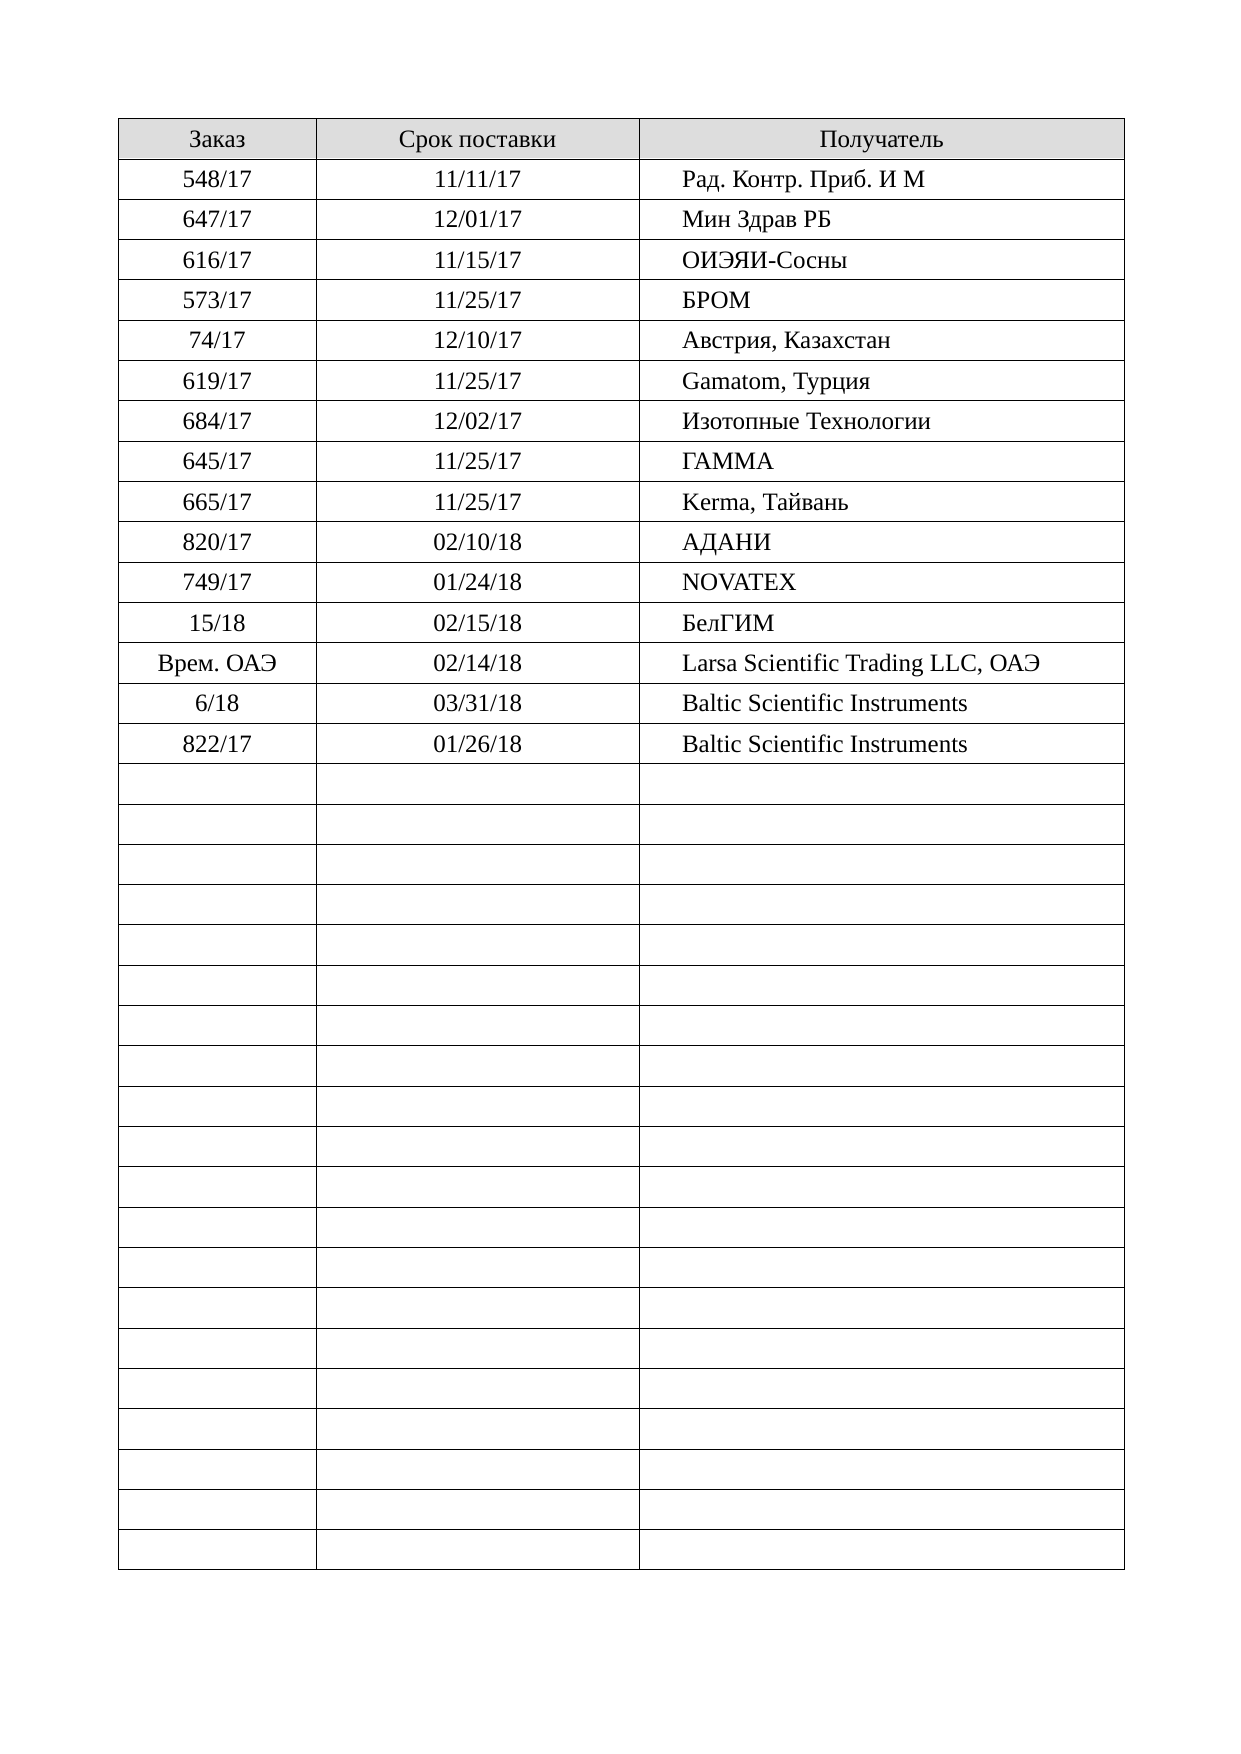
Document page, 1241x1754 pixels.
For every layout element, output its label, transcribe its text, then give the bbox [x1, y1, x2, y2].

table_cell [640, 1450, 1124, 1489]
table_cell [317, 1490, 639, 1529]
table_cell 31.03.18 [317, 684, 639, 723]
table_cell [317, 805, 639, 844]
table_cell Рад. Контр. Приб. И М [640, 160, 1124, 199]
table_cell Kerma, Тайвань [640, 482, 1124, 521]
table_cell [317, 1450, 639, 1489]
table_cell 665/17 [119, 482, 316, 521]
table_cell [640, 764, 1124, 803]
table_cell Gamatom, Турция [640, 361, 1124, 400]
table_cell [640, 1087, 1124, 1126]
table_cell 10.02.18 [317, 522, 639, 562]
table_cell [317, 1167, 639, 1207]
table_cell [317, 1006, 639, 1045]
table_cell Австрия, Казахстан [640, 321, 1124, 360]
table_cell 74/17 [119, 321, 316, 360]
table_cell [640, 1006, 1124, 1045]
table_cell [119, 1369, 316, 1408]
table_cell БРОМ [640, 280, 1124, 320]
table_cell Baltic Scientific Instruments [640, 684, 1124, 723]
table_cell [317, 1409, 639, 1448]
table_cell [317, 1087, 639, 1126]
table_cell [640, 805, 1124, 844]
table_cell 02.12.17 [317, 401, 639, 441]
table_cell [317, 966, 639, 1005]
table_cell Baltic Scientific Instruments [640, 724, 1124, 763]
table_header Срок поставки [317, 119, 639, 158]
table_cell [640, 1248, 1124, 1287]
table_cell [119, 1127, 316, 1166]
table_cell [317, 764, 639, 803]
table_cell 24.01.18 [317, 563, 639, 602]
table_cell [640, 1530, 1124, 1569]
table_cell 749/17 [119, 563, 316, 602]
table_cell 6/18 [119, 684, 316, 723]
table_cell [317, 1127, 639, 1166]
table_cell ОИЭЯИ-Сосны [640, 240, 1124, 279]
table_cell [640, 1127, 1124, 1166]
table_cell [317, 1288, 639, 1327]
table_cell 619/17 [119, 361, 316, 400]
table_cell [640, 1409, 1124, 1448]
table_cell [119, 1288, 316, 1327]
table_cell 26.01.18 [317, 724, 639, 763]
table_cell [317, 1369, 639, 1408]
table_cell [119, 1167, 316, 1207]
table_cell 14.02.18 [317, 643, 639, 682]
table_cell [640, 1490, 1124, 1529]
table_cell 645/17 [119, 442, 316, 481]
table_cell [119, 805, 316, 844]
table_cell [640, 1369, 1124, 1408]
table_cell [317, 885, 639, 924]
table_cell [317, 1248, 639, 1287]
table_cell [119, 1490, 316, 1529]
table_cell 548/17 [119, 160, 316, 199]
table_cell [317, 1329, 639, 1368]
table_cell [119, 1530, 316, 1569]
table_cell [119, 966, 316, 1005]
table_cell [640, 966, 1124, 1005]
table_cell Мин Здрав РБ [640, 200, 1124, 239]
table_cell [119, 885, 316, 924]
table_cell Врем. ОАЭ [119, 643, 316, 682]
table_cell [640, 925, 1124, 965]
table_cell 25.11.17 [317, 442, 639, 481]
table_cell [317, 845, 639, 884]
table_cell [119, 1046, 316, 1086]
table_cell 25.11.17 [317, 361, 639, 400]
table_cell 616/17 [119, 240, 316, 279]
table_cell [640, 1288, 1124, 1327]
table_cell [119, 925, 316, 965]
table_cell 573/17 [119, 280, 316, 320]
table_cell [119, 1006, 316, 1045]
table_cell 15/18 [119, 603, 316, 642]
table_cell [317, 1046, 639, 1086]
table_cell Larsa Scientific Trading LLC, ОАЭ [640, 643, 1124, 682]
table_cell 25.11.17 [317, 482, 639, 521]
table_cell [317, 1208, 639, 1247]
table_cell 15.02.18 [317, 603, 639, 642]
table_cell [640, 1167, 1124, 1207]
table_cell 684/17 [119, 401, 316, 441]
table_cell 11.11.17 [317, 160, 639, 199]
table_cell [640, 845, 1124, 884]
table_cell 647/17 [119, 200, 316, 239]
table_cell [119, 1450, 316, 1489]
table_cell [119, 764, 316, 803]
table_cell [317, 1530, 639, 1569]
table_cell ГАММА [640, 442, 1124, 481]
table_cell 10.12.17 [317, 321, 639, 360]
table_cell [119, 1087, 316, 1126]
table_cell АДАНИ [640, 522, 1124, 562]
table_cell NOVATEX [640, 563, 1124, 602]
table_cell [640, 885, 1124, 924]
table_cell 15.11.17 [317, 240, 639, 279]
table_cell [119, 1409, 316, 1448]
table_cell 822/17 [119, 724, 316, 763]
table_cell [119, 1248, 316, 1287]
table_cell Изотопные Технологии [640, 401, 1124, 441]
table_cell [640, 1329, 1124, 1368]
table_cell 820/17 [119, 522, 316, 562]
table_header Заказ [119, 119, 316, 158]
table_cell БелГИМ [640, 603, 1124, 642]
table_cell [119, 1329, 316, 1368]
table_cell [119, 845, 316, 884]
table_header Получатель [640, 119, 1124, 158]
table_cell [317, 925, 639, 965]
table_cell [119, 1208, 316, 1247]
table_cell 25.11.17 [317, 280, 639, 320]
table_cell 01.12.17 [317, 200, 639, 239]
table_cell [640, 1208, 1124, 1247]
table_cell [640, 1046, 1124, 1086]
